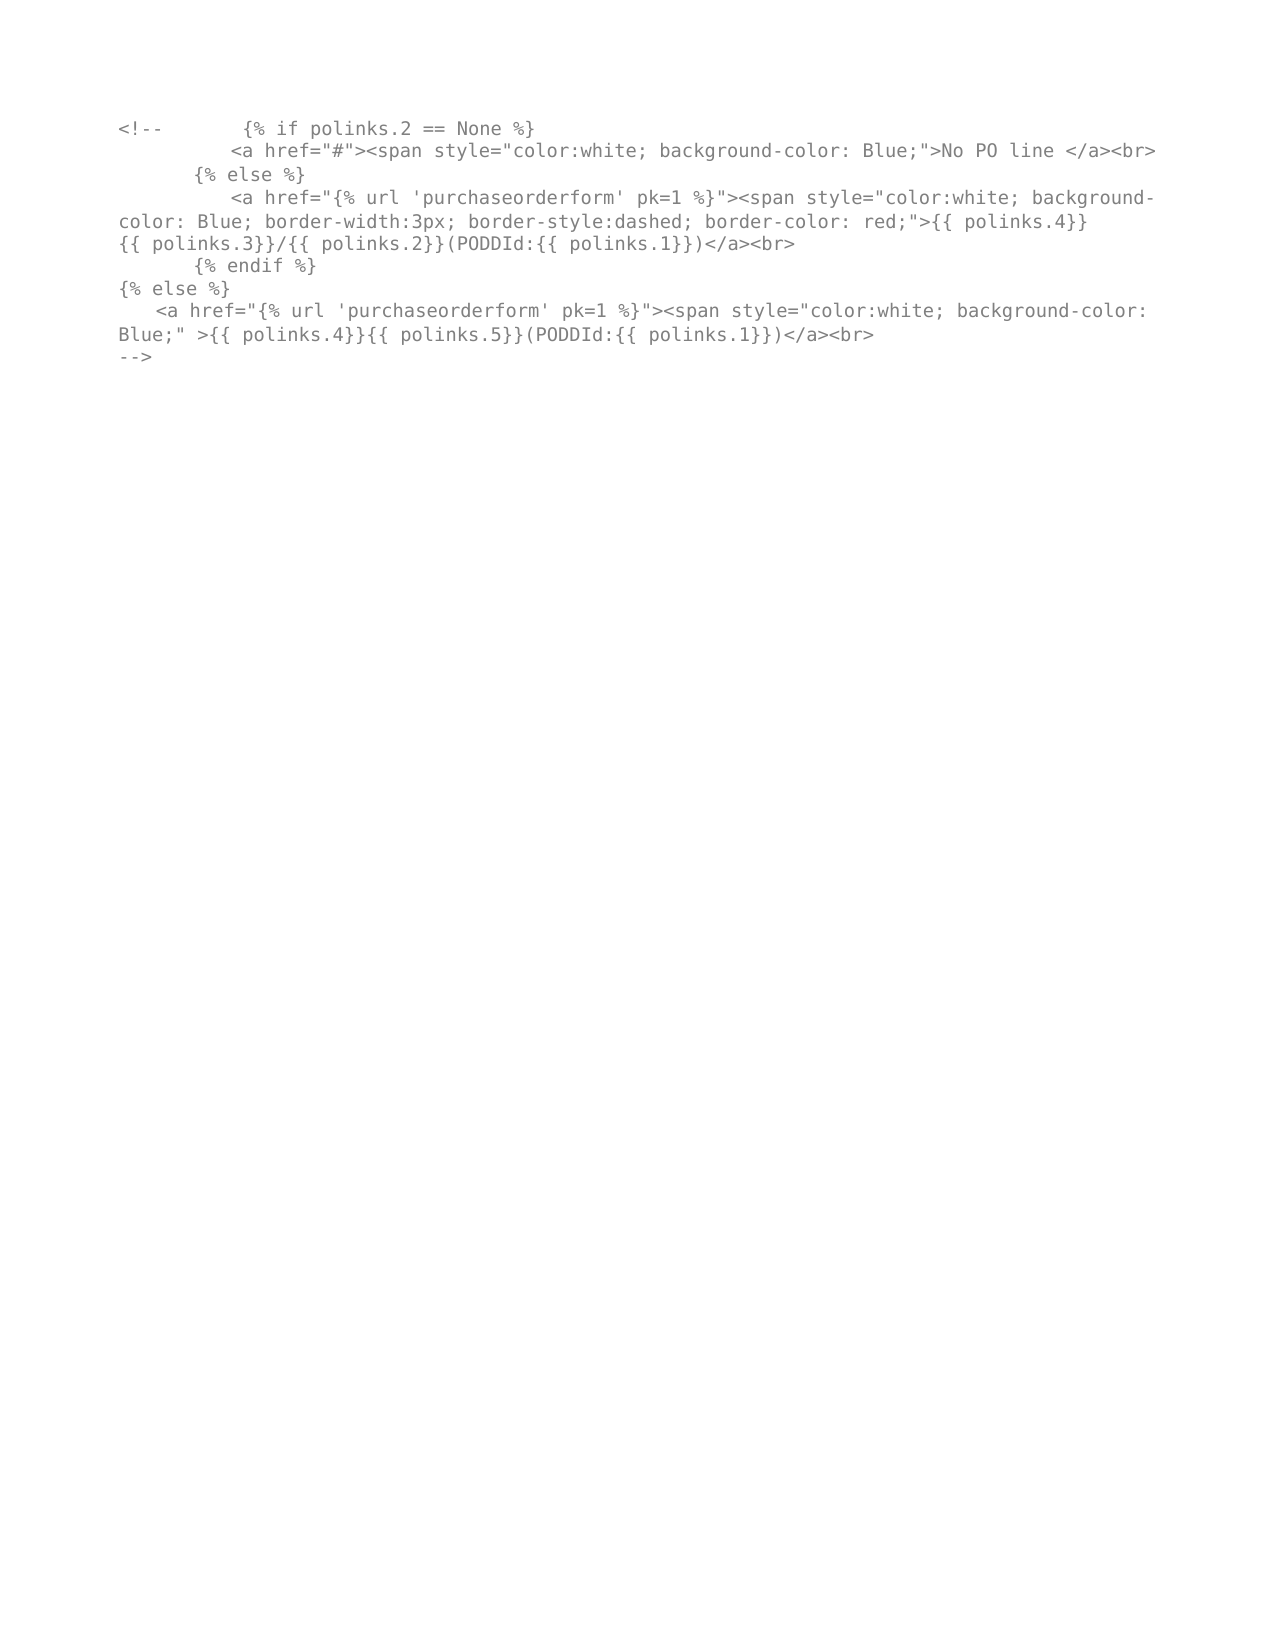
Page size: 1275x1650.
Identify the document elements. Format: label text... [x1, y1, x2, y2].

text <!-- {% if polinks.2 == None %} [118, 118, 1157, 140]
text {% else %} [118, 278, 1157, 300]
text {% endif %} [118, 255, 1157, 278]
text <a href="{% url 'purchaseorderform' pk=1 %}"><span style="color:white; background-color: Blue; border-width:3px; border-style:dashed; border-color: red;">{{ polinks.4}}{{ polinks.3}}/{{ polinks.2}}(PODDId:{{ polinks.1}})</a><br> [118, 187, 1157, 255]
text <a href="#"><span style="color:white; background-color: Blue;">No PO line </a><br> [118, 140, 1157, 164]
text --> [118, 346, 1157, 368]
text {% else %} [118, 164, 1157, 187]
text <a href="{% url 'purchaseorderform' pk=1 %}"><span style="color:white; background-color: Blue;" >{{ polinks.4}}{{ polinks.5}}(PODDId:{{ polinks.1}})</a><br> [118, 300, 1157, 346]
